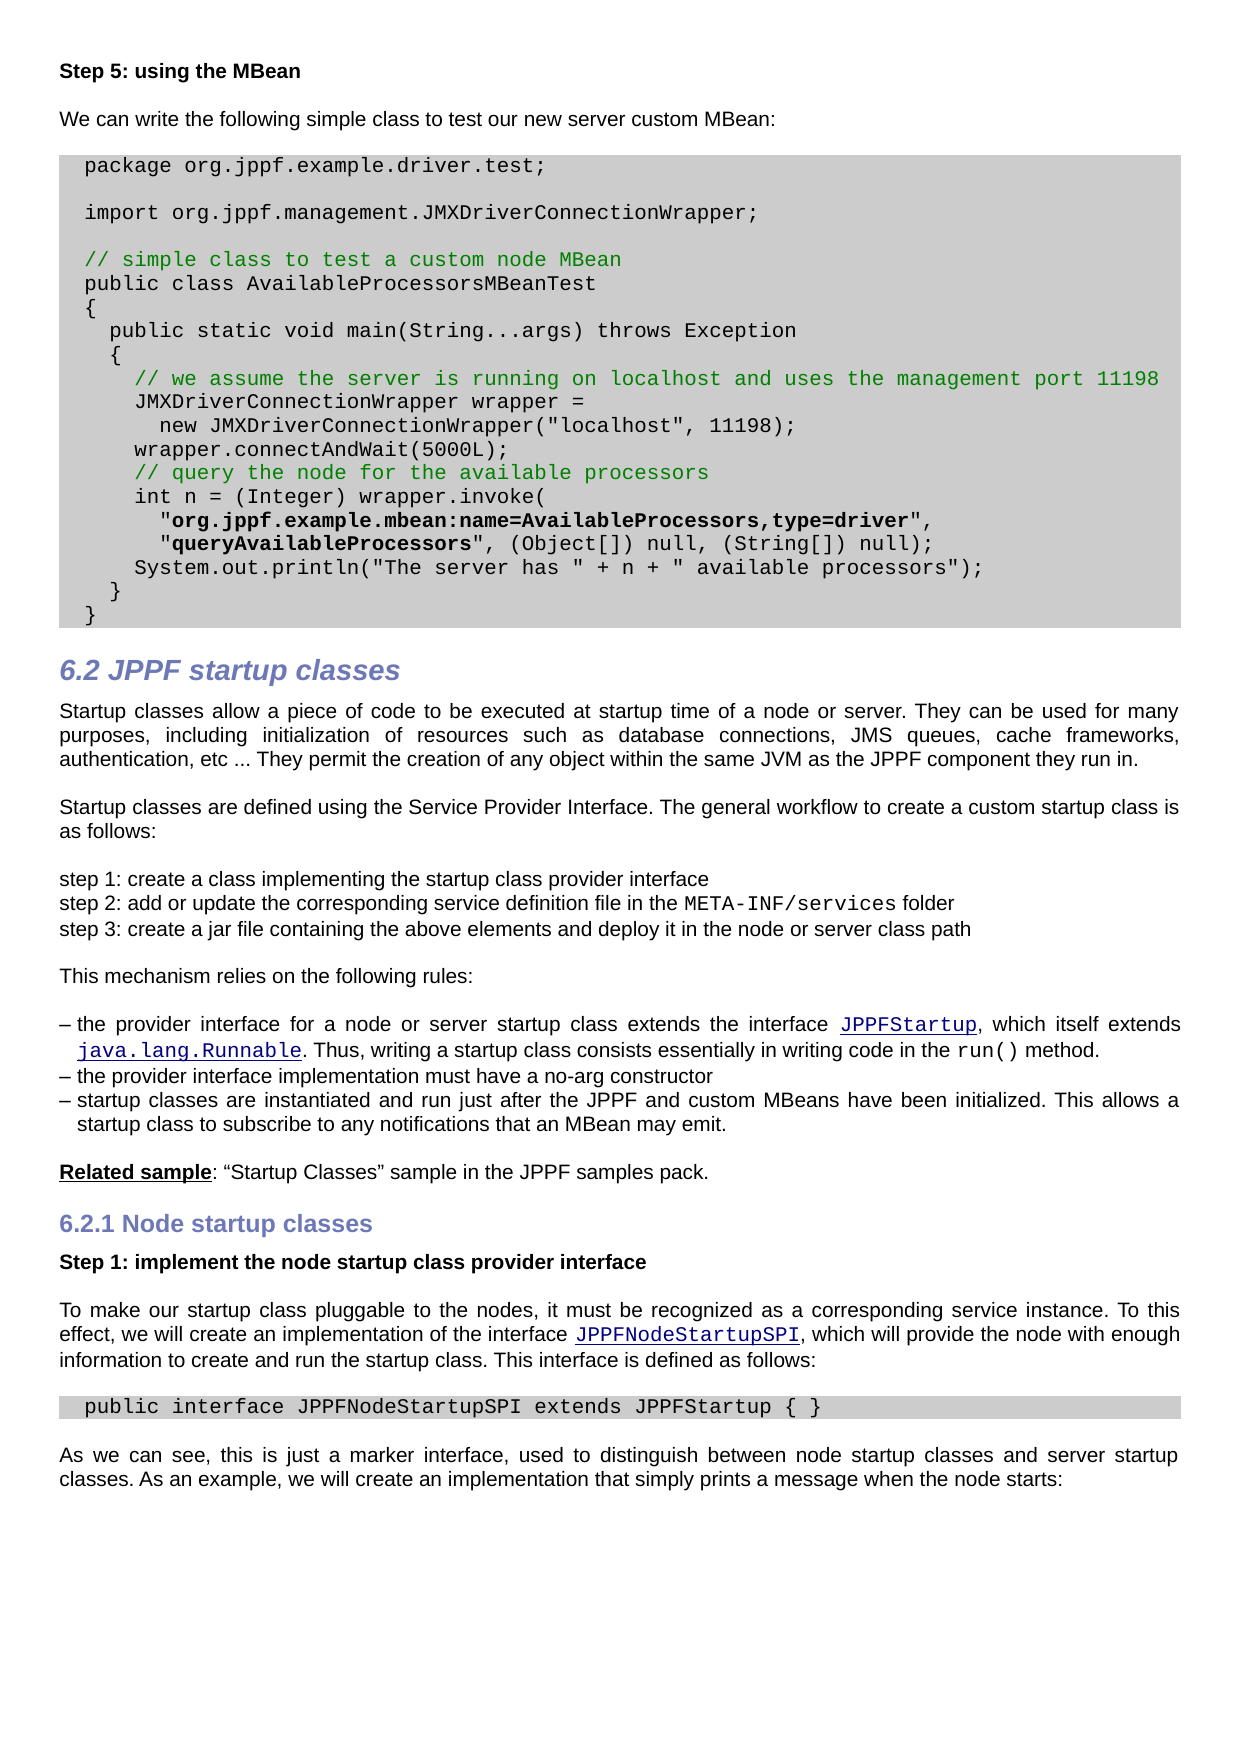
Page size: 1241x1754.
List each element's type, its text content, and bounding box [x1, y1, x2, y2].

subtitle Node startup classes [59, 1209, 1181, 1238]
text // simple class to test a custom node MBean [59, 249, 1181, 273]
text package org.jppf.example.driver.test; [59, 155, 1181, 178]
text new JMXDriverConnectionWrapper("localhost", 11198); [59, 415, 1181, 439]
text Startup classes allow a piece of code to be executed at startup time of a node or server. They can be used for many purposes, including initialization of resources such as database connections, JMS queues, cache frameworks, authentication, etc ... They permit the creation of any object within the same JVM as the JPPF component they run in. [59, 699, 1181, 771]
text { [59, 297, 1181, 320]
text wrapper.connectAndWait(5000L); [59, 439, 1181, 462]
text int n = (Integer) wrapper.invoke( [59, 486, 1181, 509]
text "queryAvailableProcessors", (Object[]) null, (String[]) null); [59, 533, 1181, 557]
subtitle JPPF startup classes [59, 653, 1181, 686]
text step 2: add or update the corresponding service definition file in the META-INF/services folder [59, 891, 1181, 916]
text step 1: create a class implementing the startup class provider interface [59, 867, 1181, 891]
text { [59, 344, 1181, 368]
text Startup classes are defined using the Service Provider Interface. The general workflow to create a custom startup class is as follows: [59, 795, 1181, 843]
list the provider interface implementation must have a no-arg constructor [59, 1064, 1181, 1088]
text "org.jppf.example.mbean:name=AvailableProcessors,type=driver", [59, 509, 1181, 533]
text import org.jppf.management.JMXDriverConnectionWrapper; [59, 202, 1181, 226]
list startup classes are instantiated and run just after the JPPF and custom MBeans have been initialized. This allows a startup class to subscribe to any notifications that an MBean may emit. [59, 1088, 1181, 1136]
text // query the node for the available processors [59, 462, 1181, 486]
text We can write the following simple class to test our new server custom MBean: [59, 107, 1181, 131]
text Step 1: implement the node startup class provider interface [59, 1250, 1181, 1274]
text public static void main(String...args) throws Exception [59, 320, 1181, 344]
text System.out.println("The server has " + n + " available processors"); [59, 557, 1181, 581]
text step 3: create a jar file containing the above elements and deploy it in the node or server class path [59, 916, 1181, 940]
text } [59, 581, 1181, 604]
text } [59, 604, 1181, 628]
text // we assume the server is running on localhost and uses the management port 11198 [59, 368, 1181, 391]
text This mechanism relies on the following rules: [59, 964, 1181, 988]
text Related sample: “Startup Classes” sample in the JPPF samples pack. [59, 1160, 1181, 1184]
text Step 5: using the MBean [59, 59, 1181, 83]
text As we can see, this is just a marker interface, used to distinguish between node startup classes and server startup classes. As an example, we will create an implementation that simply prints a message when the node starts: [59, 1443, 1181, 1491]
text JMXDriverConnectionWrapper wrapper = [59, 391, 1181, 415]
list the provider interface for a node or server startup class extends the interface JPPFStartup, which itself extends java.lang.Runnable. Thus, writing a startup class consists essentially in writing code in the run() method. [59, 1012, 1181, 1064]
text To make our startup class pluggable to the nodes, it must be recognized as a corresponding service instance. To this effect, we will create an implementation of the interface JPPFNodeStartupSPI, which will provide the node with enough information to create and run the startup class. This interface is defined as follows: [59, 1298, 1181, 1372]
text public interface JPPFNodeStartupSPI extends JPPFStartup { } [59, 1396, 1181, 1419]
text public class AvailableProcessorsMBeanTest [59, 273, 1181, 297]
